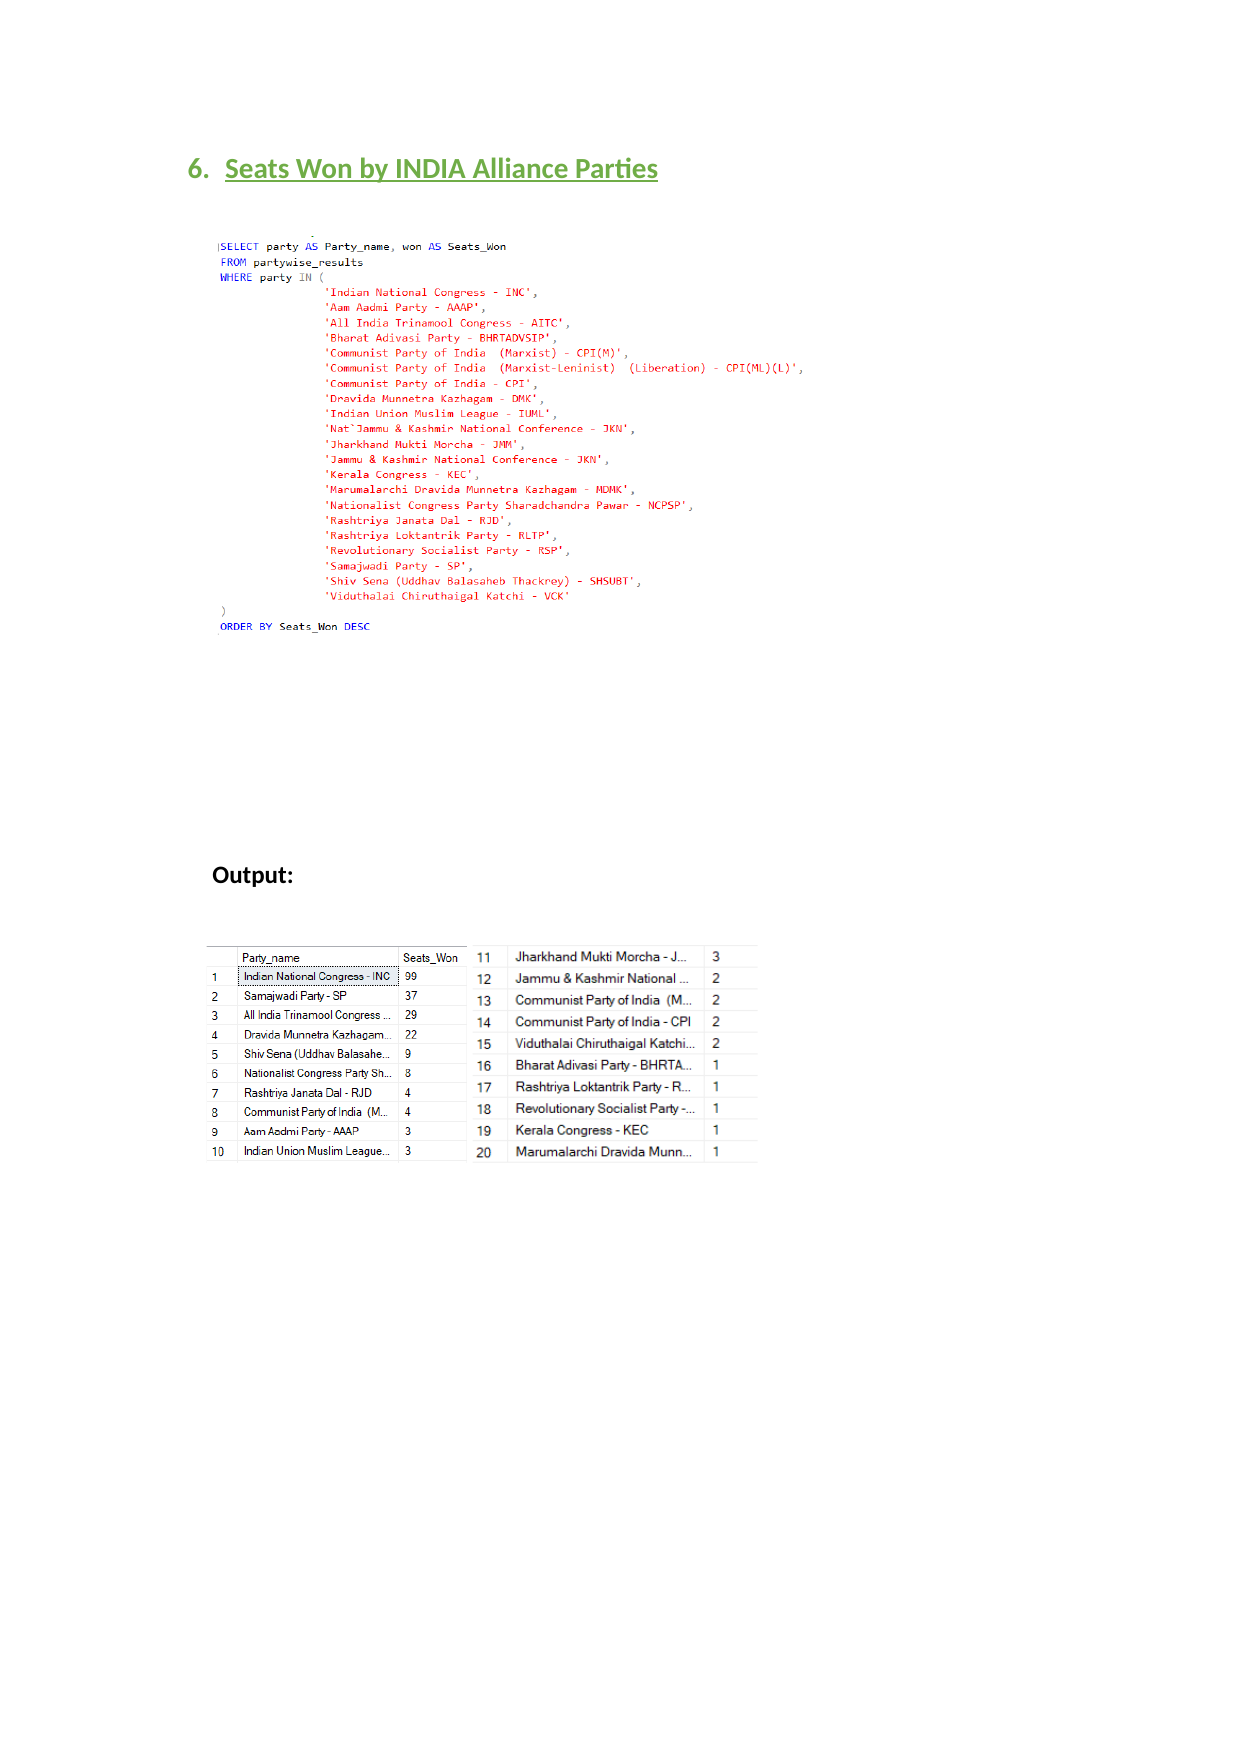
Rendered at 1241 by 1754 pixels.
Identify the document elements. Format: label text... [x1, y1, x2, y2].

subtitle Seats Won by INDIA Alliance Parties [187, 150, 1090, 186]
text Output: [150, 859, 1090, 889]
